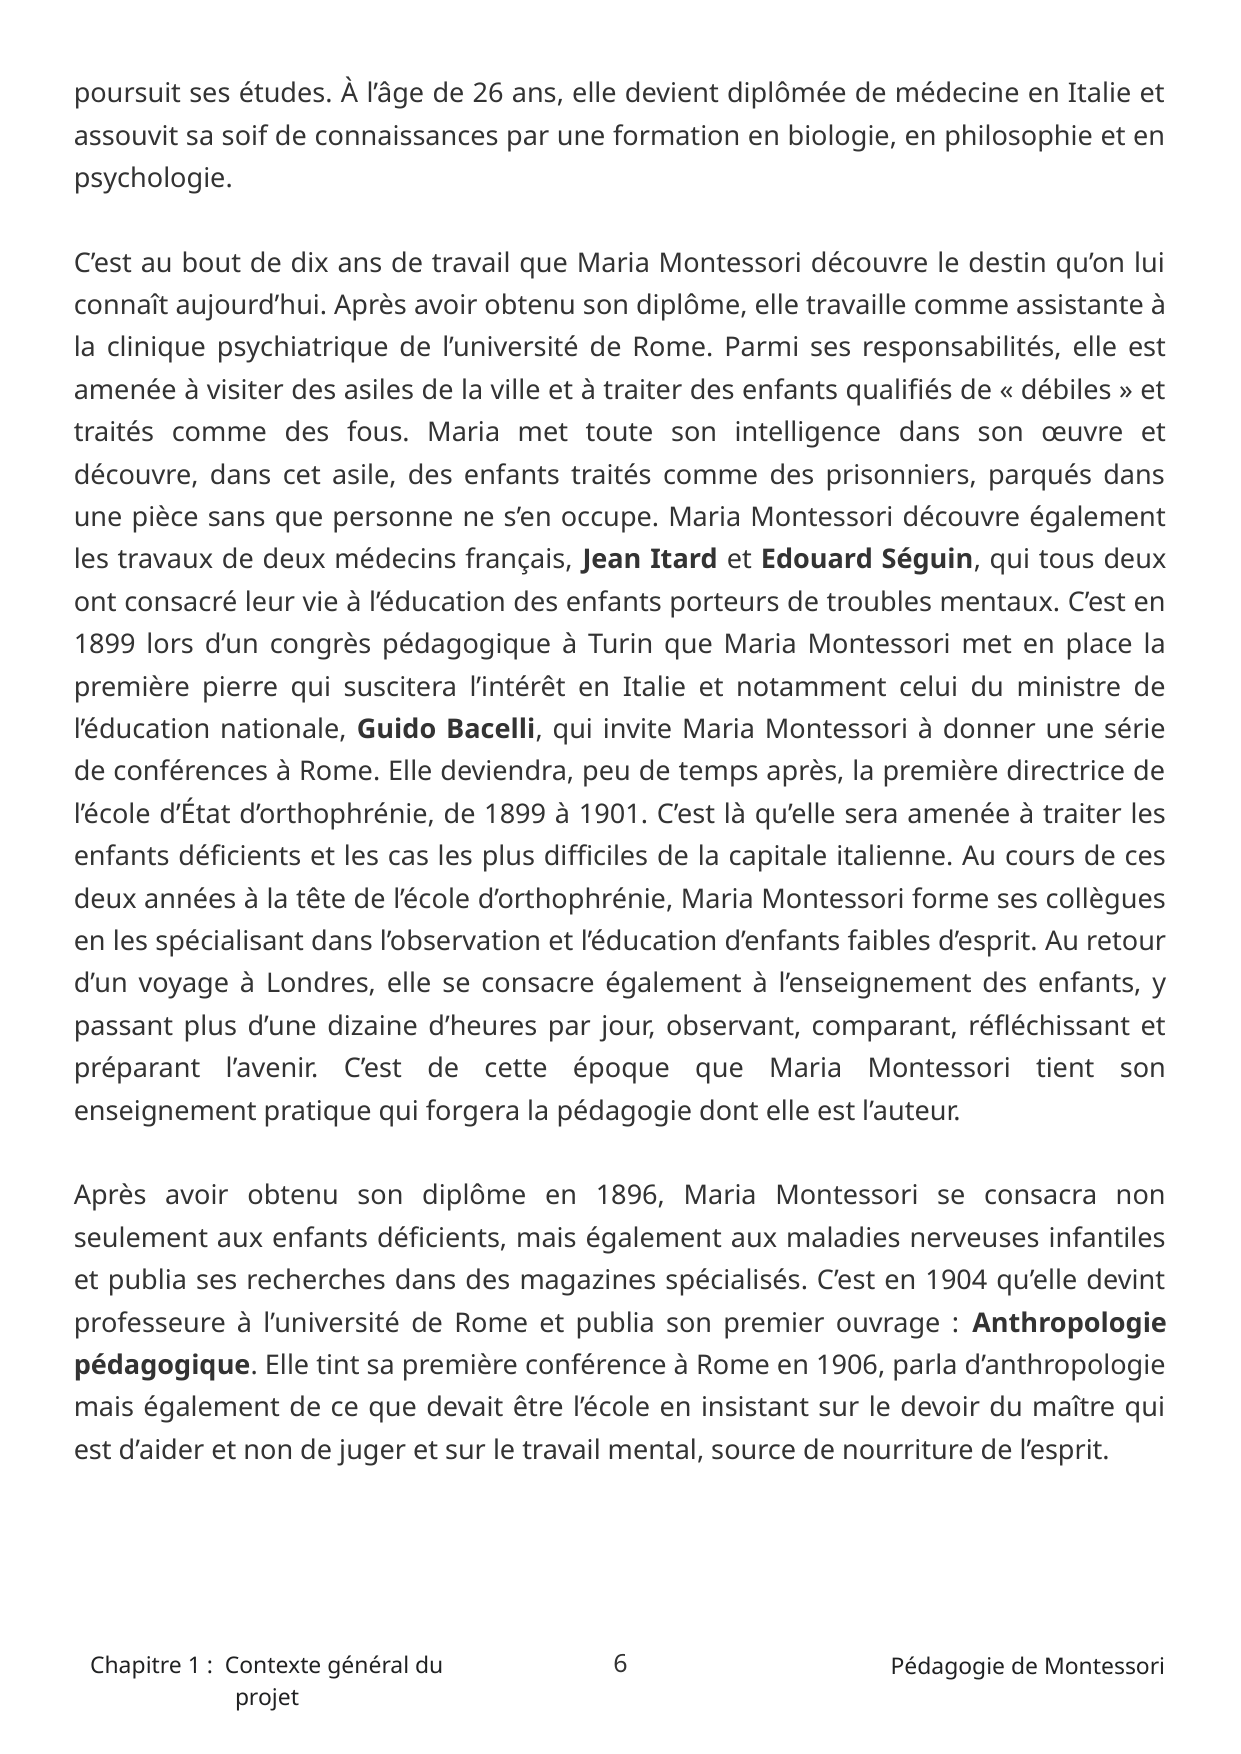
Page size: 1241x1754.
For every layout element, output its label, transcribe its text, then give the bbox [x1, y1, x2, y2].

text C’est dans la commune de Chiaravalle, dans la région des Marches, non loin d’Ancône en Italie, que Maria Montessori est née le 31 août 1870. Lorsqu’elle a douze ans, Maria et sa famille s’établissent dans la capitale. La motivation des parents de la petite Maria est claire : il s’agit de prodiguer à leur enfant une bonne éducation et de lui permettre de suivre une bonne scolarité, en vue de permettre à la jeune femme de devenir enseignante, seul métier accessible aux femmes à l’époque. De son côté, Maria Montessori grandit avec une seule et même vocation : celle de devenir médecin. À la fin du XIXe siècle, aucune femme italienne n’a jamais franchi les portes de la faculté de médecine. Malgré l’opposition de son père et avec le soutien de sa mère dont elle est très proche, c’est vers cette même voie, la médecine, que Maria Montessori poursuit ses études. À l’âge de 26 ans, elle devient diplômée de médecine en Italie et assouvit sa soif de connaissances par une formation en biologie, en philosophie et en psychologie. [73, 73, 1167, 195]
text C’est au bout de dix ans de travail que Maria Montessori découvre le destin qu’on lui connaît aujourd’hui. Après avoir obtenu son diplôme, elle travaille comme assistante à la clinique psychiatrique de l’université de Rome. Parmi ses responsabilités, elle est amenée à visiter des asiles de la ville et à traiter des enfants qualifiés de « débiles » et traités comme des fous. Maria met toute son intelligence dans son œuvre et découvre, dans cet asile, des enfants traités comme des prisonniers, parqués dans une pièce sans que personne ne s’en occupe. Maria Montessori découvre également les travaux de deux médecins français, Jean Itard et Edouard Séguin, qui tous deux ont consacré leur vie à l’éducation des enfants porteurs de troubles mentaux. C’est en 1899 lors d’un congrès pédagogique à Turin que Maria Montessori met en place la première pierre qui suscitera l’intérêt en Italie et notamment celui du ministre de l’éducation nationale, Guido Bacelli, qui invite Maria Montessori à donner une série de conférences à Rome. Elle deviendra, peu de temps après, la première directrice de l’école d’État d’orthophrénie, de 1899 à 1901. C’est là qu’elle sera amenée à traiter les enfants déficients et les cas les plus difficiles de la capitale italienne. Au cours de ces deux années à la tête de l’école d’orthophrénie, Maria Montessori forme ses collègues en les spécialisant dans l’observation et l’éducation d’enfants faibles d’esprit. Au retour d’un voyage à Londres, elle se consacre également à l’enseignement des enfants, y passant plus d’une dizaine d’heures par jour, observant, comparant, réfléchissant et préparant l’avenir. C’est de cette époque que Maria Montessori tient son enseignement pratique qui forgera la pédagogie dont elle est l’auteur. [73, 243, 1167, 1128]
text Après avoir obtenu son diplôme en 1896, Maria Montessori se consacra non seulement aux enfants déficients, mais également aux maladies nerveuses infantiles et publia ses recherches dans des magazines spécialisés. C’est en 1904 qu’elle devint professeure à l’université de Rome et publia son premier ouvrage : Anthropologie pédagogique. Elle tint sa première conférence à Rome en 1906, parla d’anthropologie mais également de ce que devait être l’école en insistant sur le devoir du maître qui est d’aider et non de juger et sur le travail mental, source de nourriture de l’esprit. [73, 1176, 1167, 1467]
